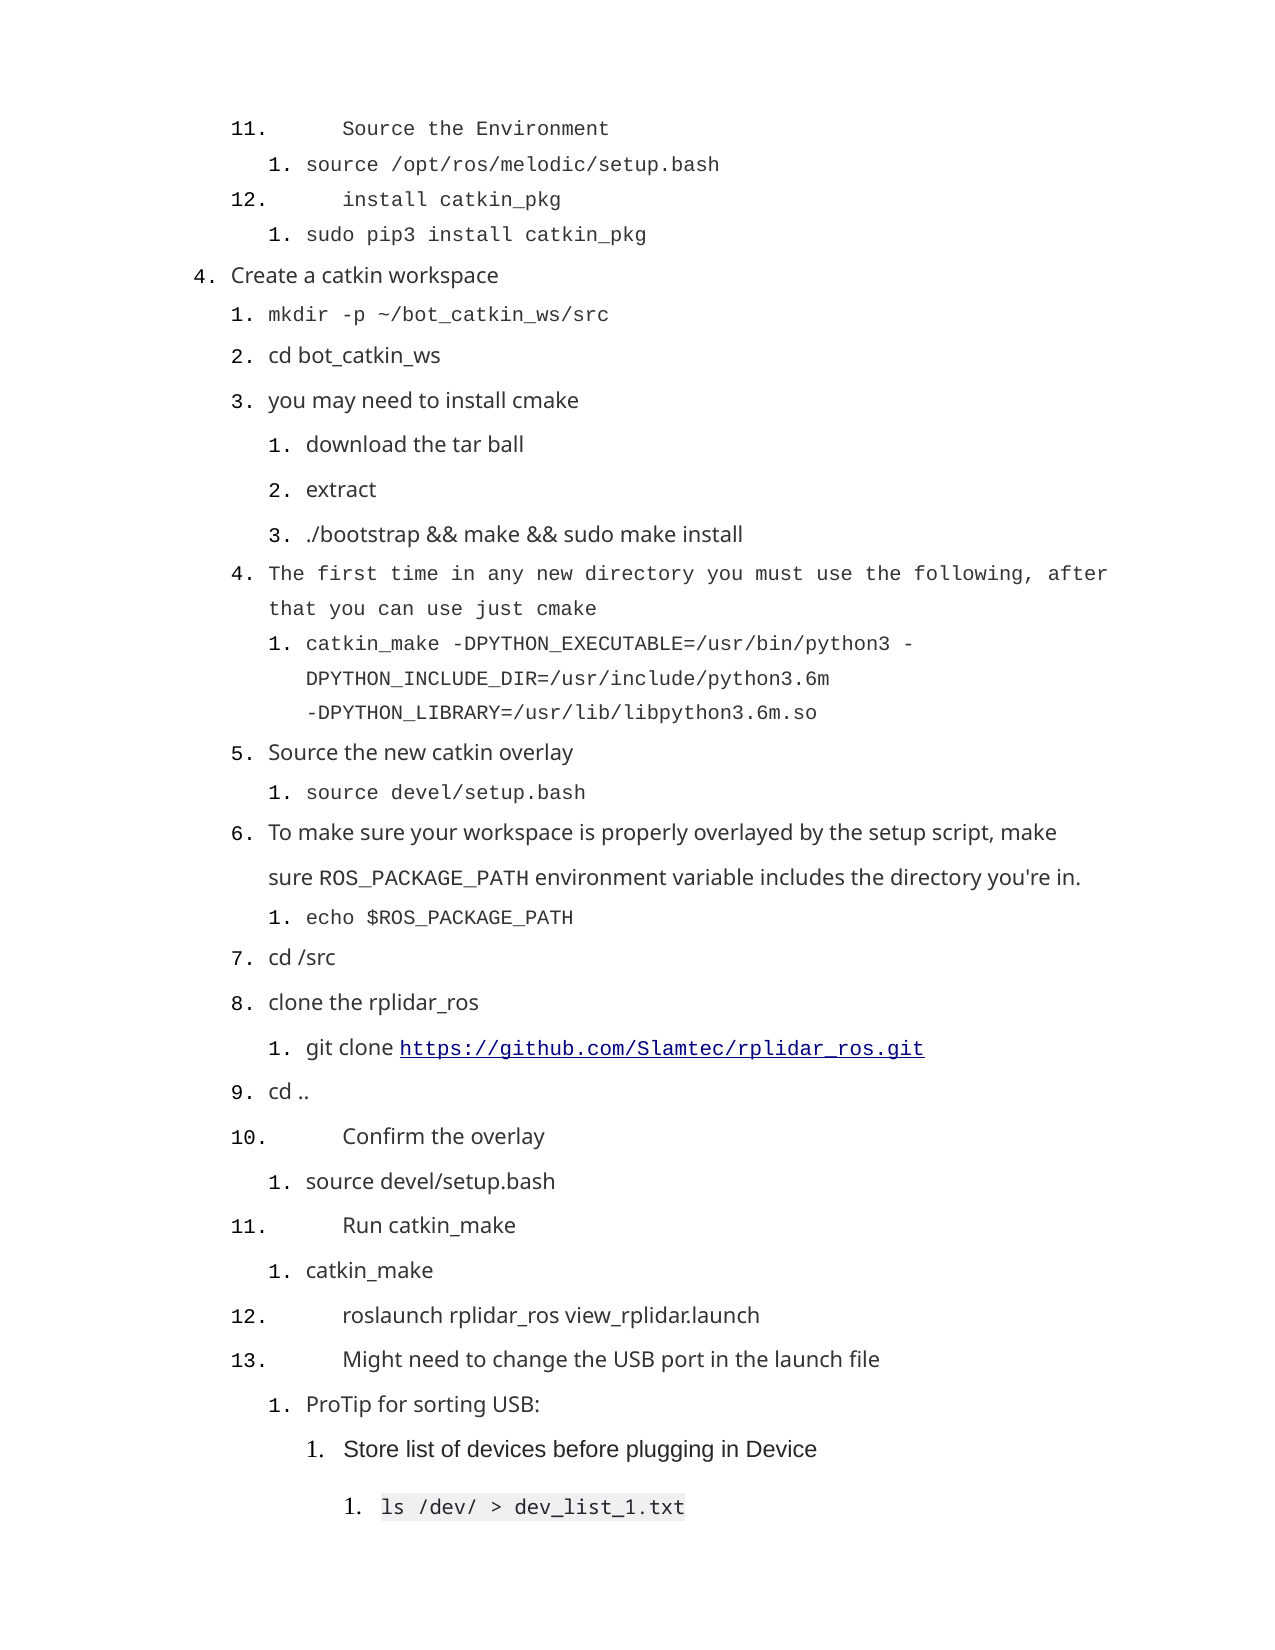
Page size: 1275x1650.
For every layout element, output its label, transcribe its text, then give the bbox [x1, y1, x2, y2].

list sudo pip3 install catkin_pkg [268, 224, 1157, 248]
list roslaunch rplidar_ros view_rplidar.launch [231, 1300, 1157, 1329]
list source /opt/ros/melodic/setup.bash [268, 153, 1157, 177]
list catkin_make -DPYTHON_EXECUTABLE=/usr/bin/python3 -DPYTHON_INCLUDE_DIR=/usr/include/python3.6m -DPYTHON_LIBRARY=/usr/lib/libpython3.6m.so [268, 633, 1157, 726]
list cd .. [231, 1076, 1157, 1106]
list echo $ROS_PACKAGE_PATH [268, 907, 1157, 930]
list extract [268, 474, 1157, 504]
list Might need to change the USB port in the launch file [231, 1344, 1157, 1374]
list To make sure your workspace is properly overlayed by the setup script, make sure ROS_PACKAGE_PATH environment variable includes the directory you're in. [231, 817, 1157, 892]
list ./bootstrap && make && sudo make install [268, 519, 1157, 548]
list source devel/setup.bash [268, 1166, 1157, 1195]
list git clone https://github.com/Slamtec/rplidar_ros.git [268, 1032, 1157, 1061]
list mkdir -p ~/bot_catkin_ws/src [231, 304, 1157, 328]
list Create a catkin workspace [193, 260, 1157, 289]
list you may need to install cmake [231, 384, 1157, 414]
list cd bot_catkin_ws [231, 340, 1157, 370]
list Store list of devices before plugging in Device [306, 1434, 1157, 1462]
list source devel/setup.bash [268, 782, 1157, 805]
list Confirm the overlay [231, 1121, 1157, 1151]
list Source the Environment [231, 118, 1157, 142]
list download the tar ball [268, 429, 1157, 459]
list The first time in any new directory you must use the following, after that you can use just cmake [231, 563, 1157, 621]
list ProTip for sorting USB: [268, 1389, 1157, 1419]
list ls /dev/ > dev_list_1.txt [343, 1491, 1157, 1521]
list catkin_make [268, 1255, 1157, 1285]
list cd /src [231, 942, 1157, 972]
list Source the new catkin overlay [231, 737, 1157, 767]
list Run catkin_make [231, 1210, 1157, 1240]
list clone the rplidar_ros [231, 987, 1157, 1017]
list install catkin_pkg [231, 189, 1157, 213]
